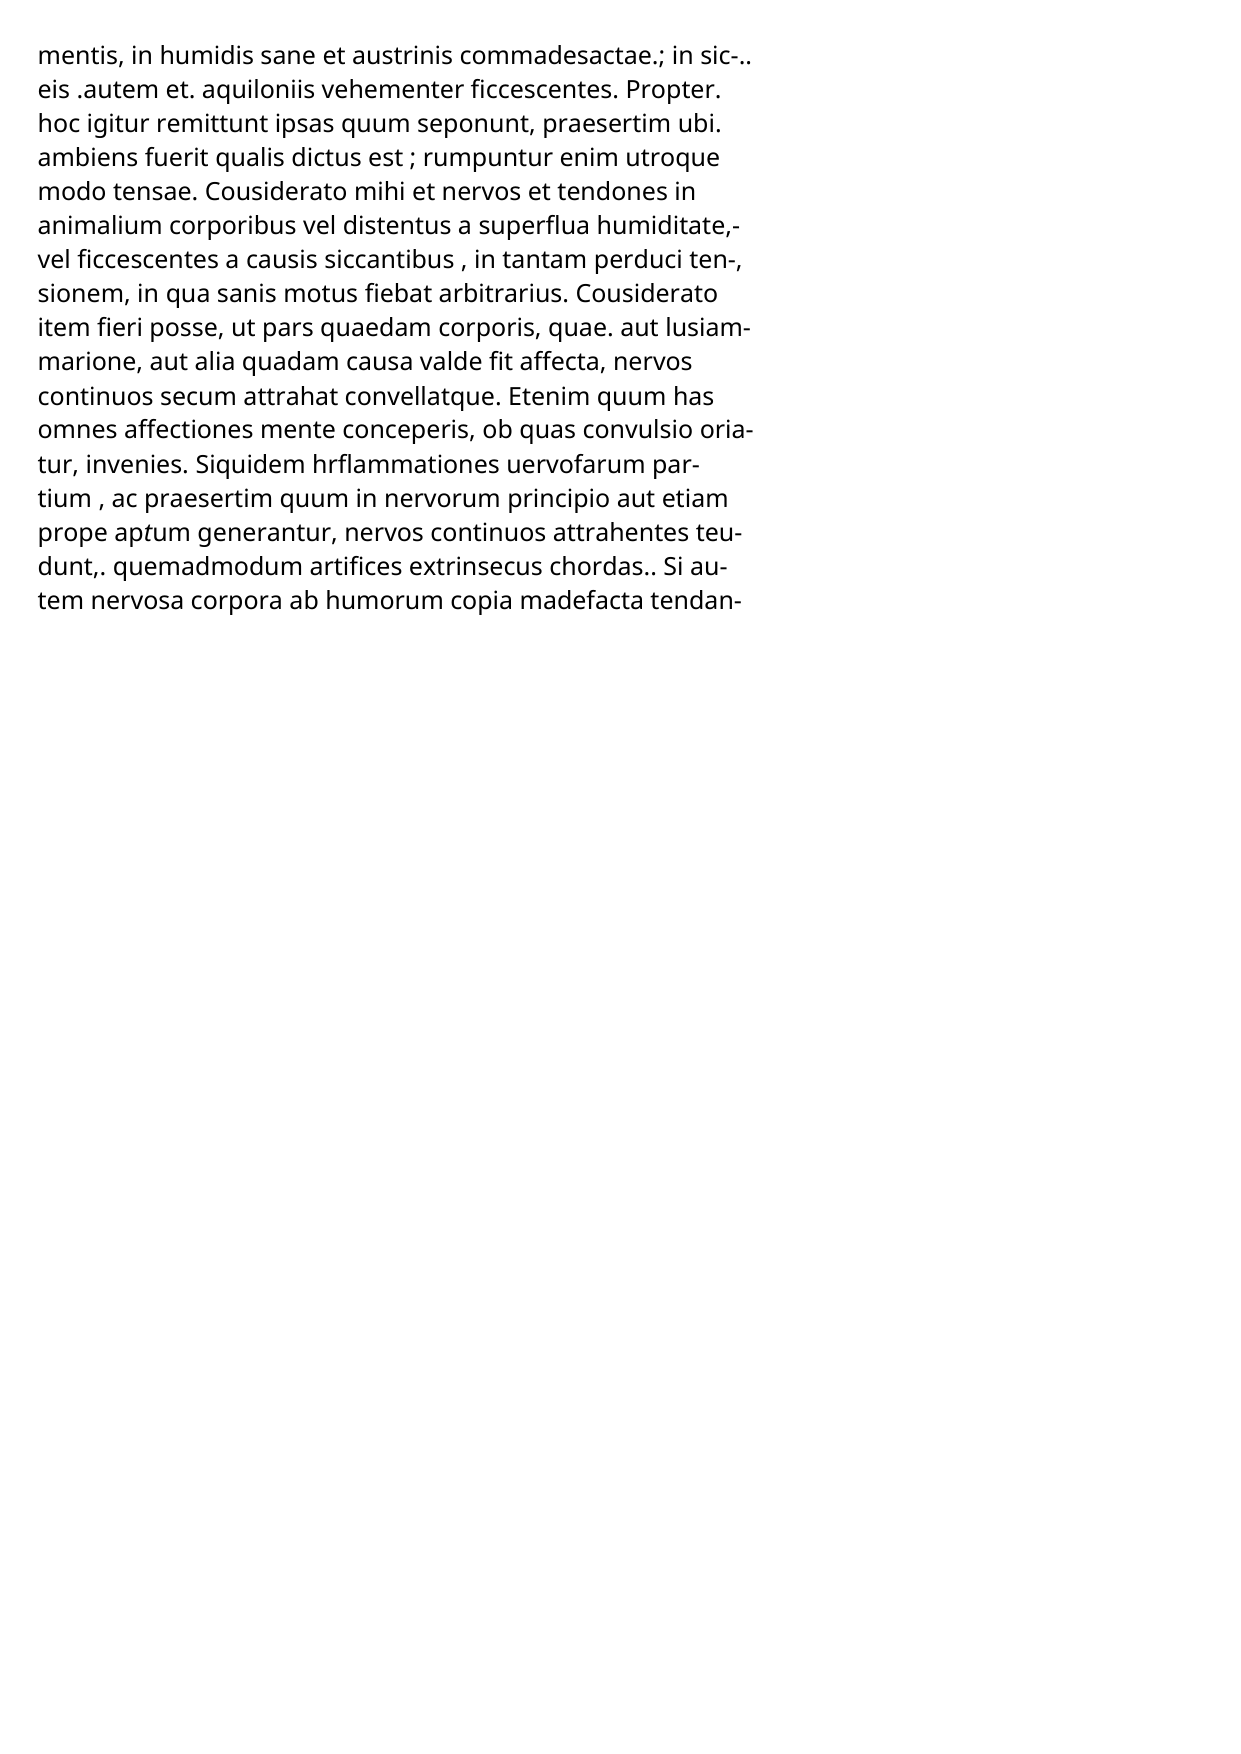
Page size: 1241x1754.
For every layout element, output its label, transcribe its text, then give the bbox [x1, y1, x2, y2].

text mentis, in humidis sane et austrinis commadesactae.; in sic-.. eis .autem et. aquiloniis vehementer ficcescentes. Propter. hoc igitur remittunt ipsas quum seponunt, praesertim ubi. ambiens fuerit qualis dictus est ; rumpuntur enim utroque modo tensae. Cousiderato mihi et nervos et tendones in animalium corporibus vel distentus a superflua humiditate,- vel ficcescentes a causis siccantibus , in tantam perduci ten-, sionem, in qua sanis motus fiebat arbitrarius. Cousiderato item fieri posse, ut pars quaedam corporis, quae. aut lusiam- marione, aut alia quadam causa valde fit affecta, nervos continuos secum attrahat convellatque. Etenim quum has omnes affectiones mente conceperis, ob quas convulsio oria- tur, invenies. Siquidem hrflammationes uervofarum par- tium , ac praesertim quum in nervorum principio aut etiam prope aptum generantur, nervos continuos attrahentes teu- dunt,. quemadmodum artifices extrinsecus chordas.. Si au- tem nervosa corpora ab humorum copia madefacta tendan- [37, 37, 1203, 617]
